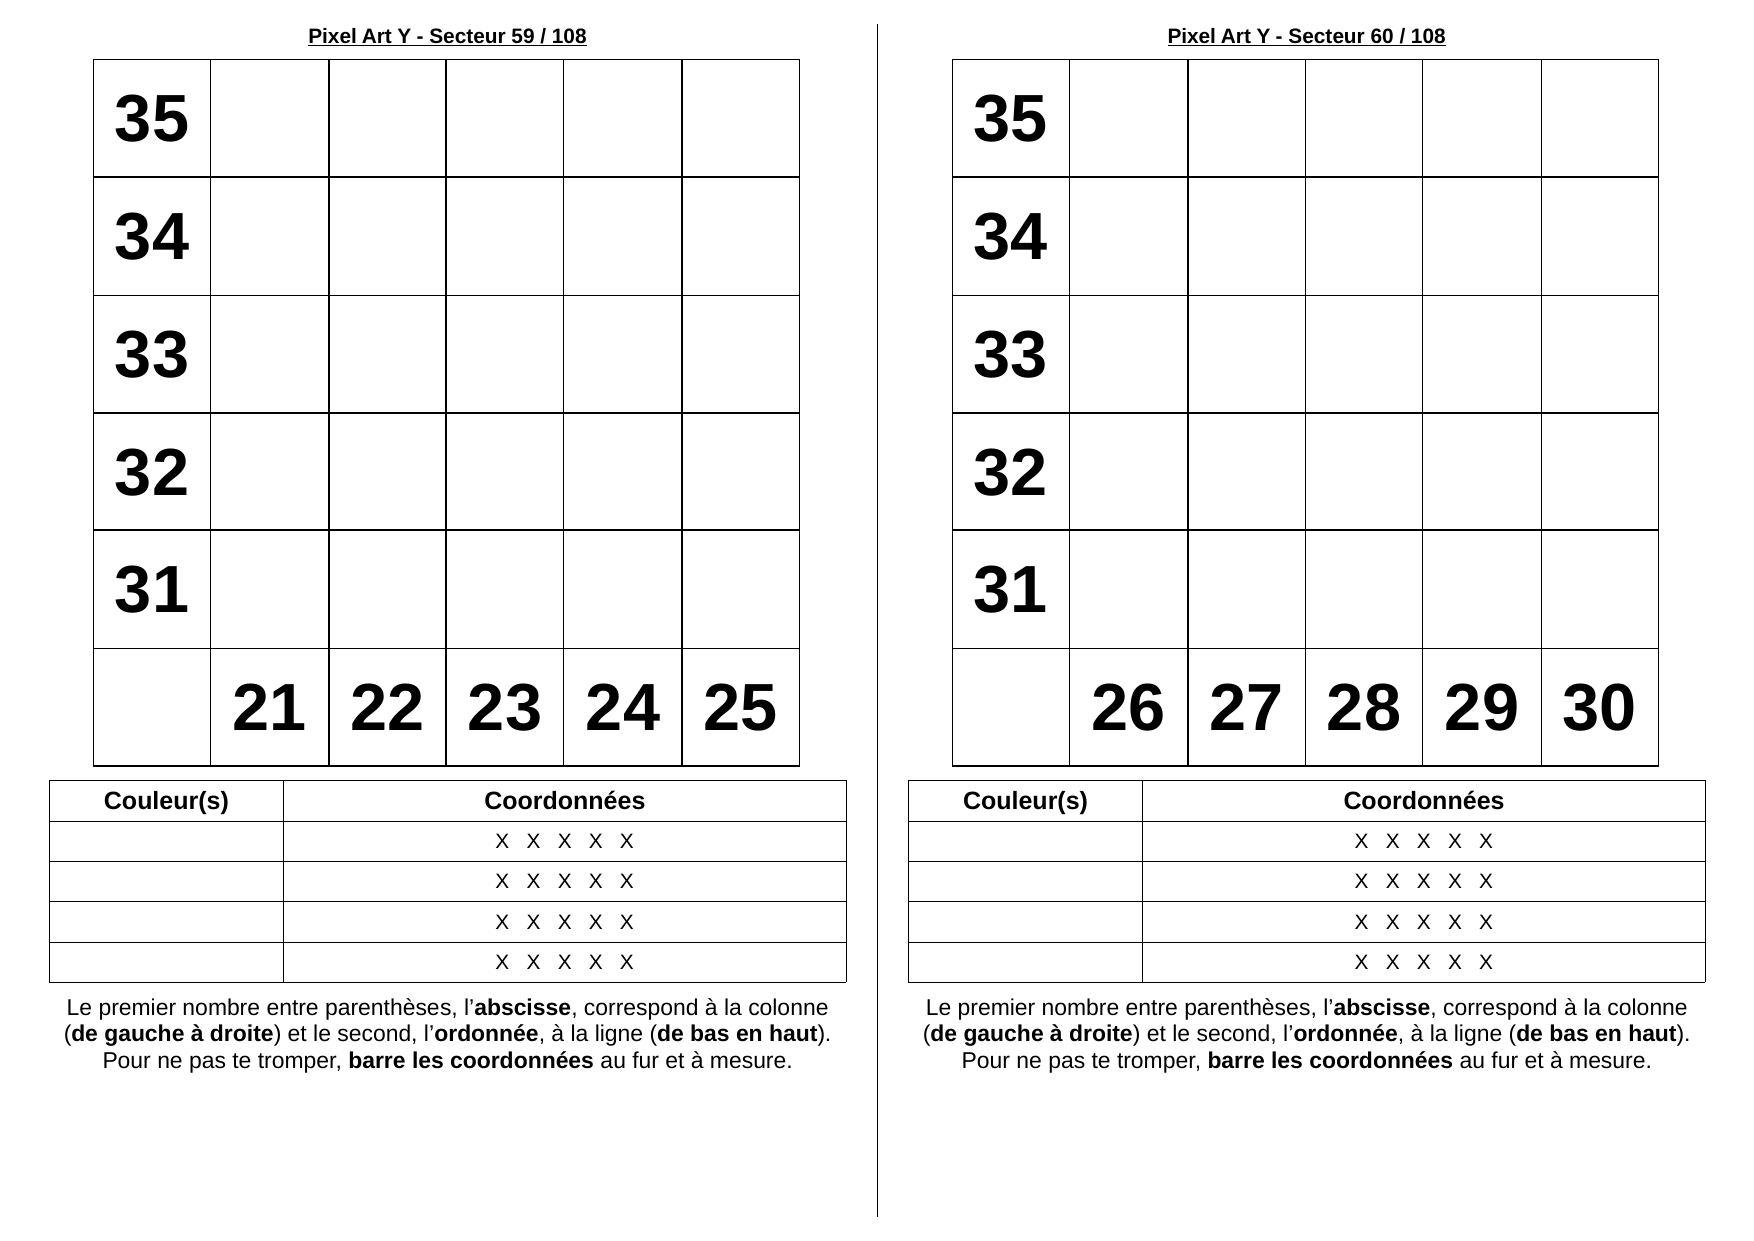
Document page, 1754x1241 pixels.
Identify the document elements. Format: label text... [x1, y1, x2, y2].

table_cell [909, 902, 1142, 942]
table_cell [50, 862, 283, 901]
table_cell X X X X X [1143, 822, 1705, 861]
text Le premier nombre entre parenthèses, l’abscisse, correspond à la colonne [883, 994, 1730, 1020]
table_cell [50, 902, 283, 942]
table_cell X X X X X [284, 902, 846, 942]
table_cell [909, 862, 1142, 901]
text Pour ne pas te tromper, barre les coordonnées au fur et à mesure. [24, 1047, 871, 1073]
table_cell [50, 822, 283, 861]
text (de gauche à droite) et le second, l’ordonnée, à la ligne (de bas en haut). [883, 1020, 1730, 1047]
text (de gauche à droite) et le second, l’ordonnée, à la ligne (de bas en haut). [24, 1020, 871, 1047]
table_cell X X X X X [1143, 862, 1705, 901]
table_header Coordonnées [284, 781, 846, 821]
table_cell X X X X X [284, 822, 846, 861]
text Pixel Art Y - Secteur 60 / 108 [883, 24, 1730, 48]
table_cell X X X X X [284, 862, 846, 901]
text Pour ne pas te tromper, barre les coordonnées au fur et à mesure. [883, 1047, 1730, 1073]
table_cell X X X X X [284, 943, 846, 982]
table_cell [50, 943, 283, 982]
table_cell X X X X X [1143, 902, 1705, 942]
table_cell [909, 943, 1142, 982]
text Pixel Art Y - Secteur 59 / 108 [24, 24, 871, 48]
text Le premier nombre entre parenthèses, l’abscisse, correspond à la colonne [24, 994, 871, 1020]
table_header Couleur(s) [50, 781, 283, 821]
table_header Couleur(s) [909, 781, 1142, 821]
table_cell X X X X X [1143, 943, 1705, 982]
table_header Coordonnées [1143, 781, 1705, 821]
table_cell [909, 822, 1142, 861]
